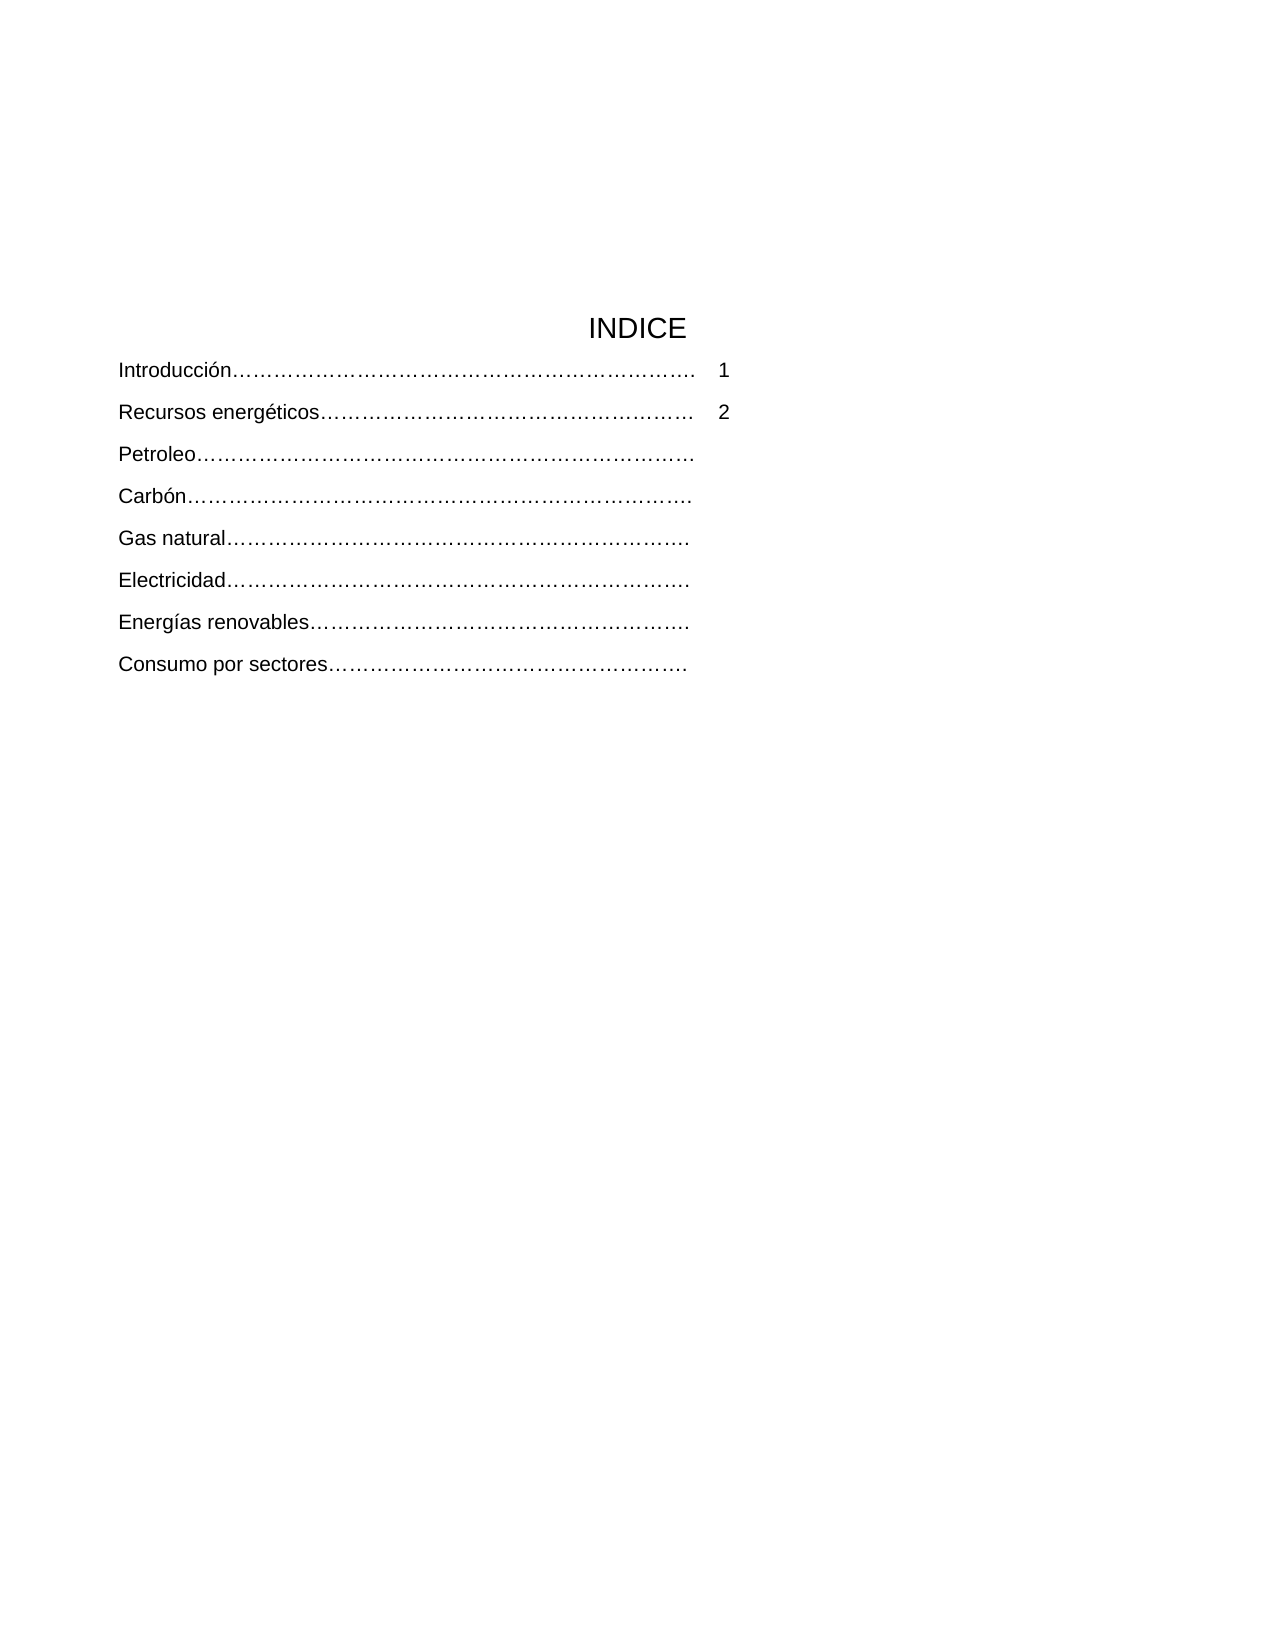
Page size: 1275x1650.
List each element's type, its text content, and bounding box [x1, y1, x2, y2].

text Energías renovables………………………………………………. [118, 610, 1157, 634]
text Gas natural…………………………………………………………. [118, 526, 1157, 550]
text Petroleo……………………………………………………………… [118, 442, 1157, 466]
text Electricidad…………………………………………………………. [118, 568, 1157, 592]
subtitle INDICE [118, 311, 1157, 345]
text Consumo por sectores……………………………………………. [118, 652, 1157, 676]
text Carbón………………………………………………………………. [118, 484, 1157, 508]
text Introducción…………………………………………………………. 1 [118, 357, 1157, 381]
text Recursos energéticos……………………………………………… 2 [118, 399, 1157, 423]
